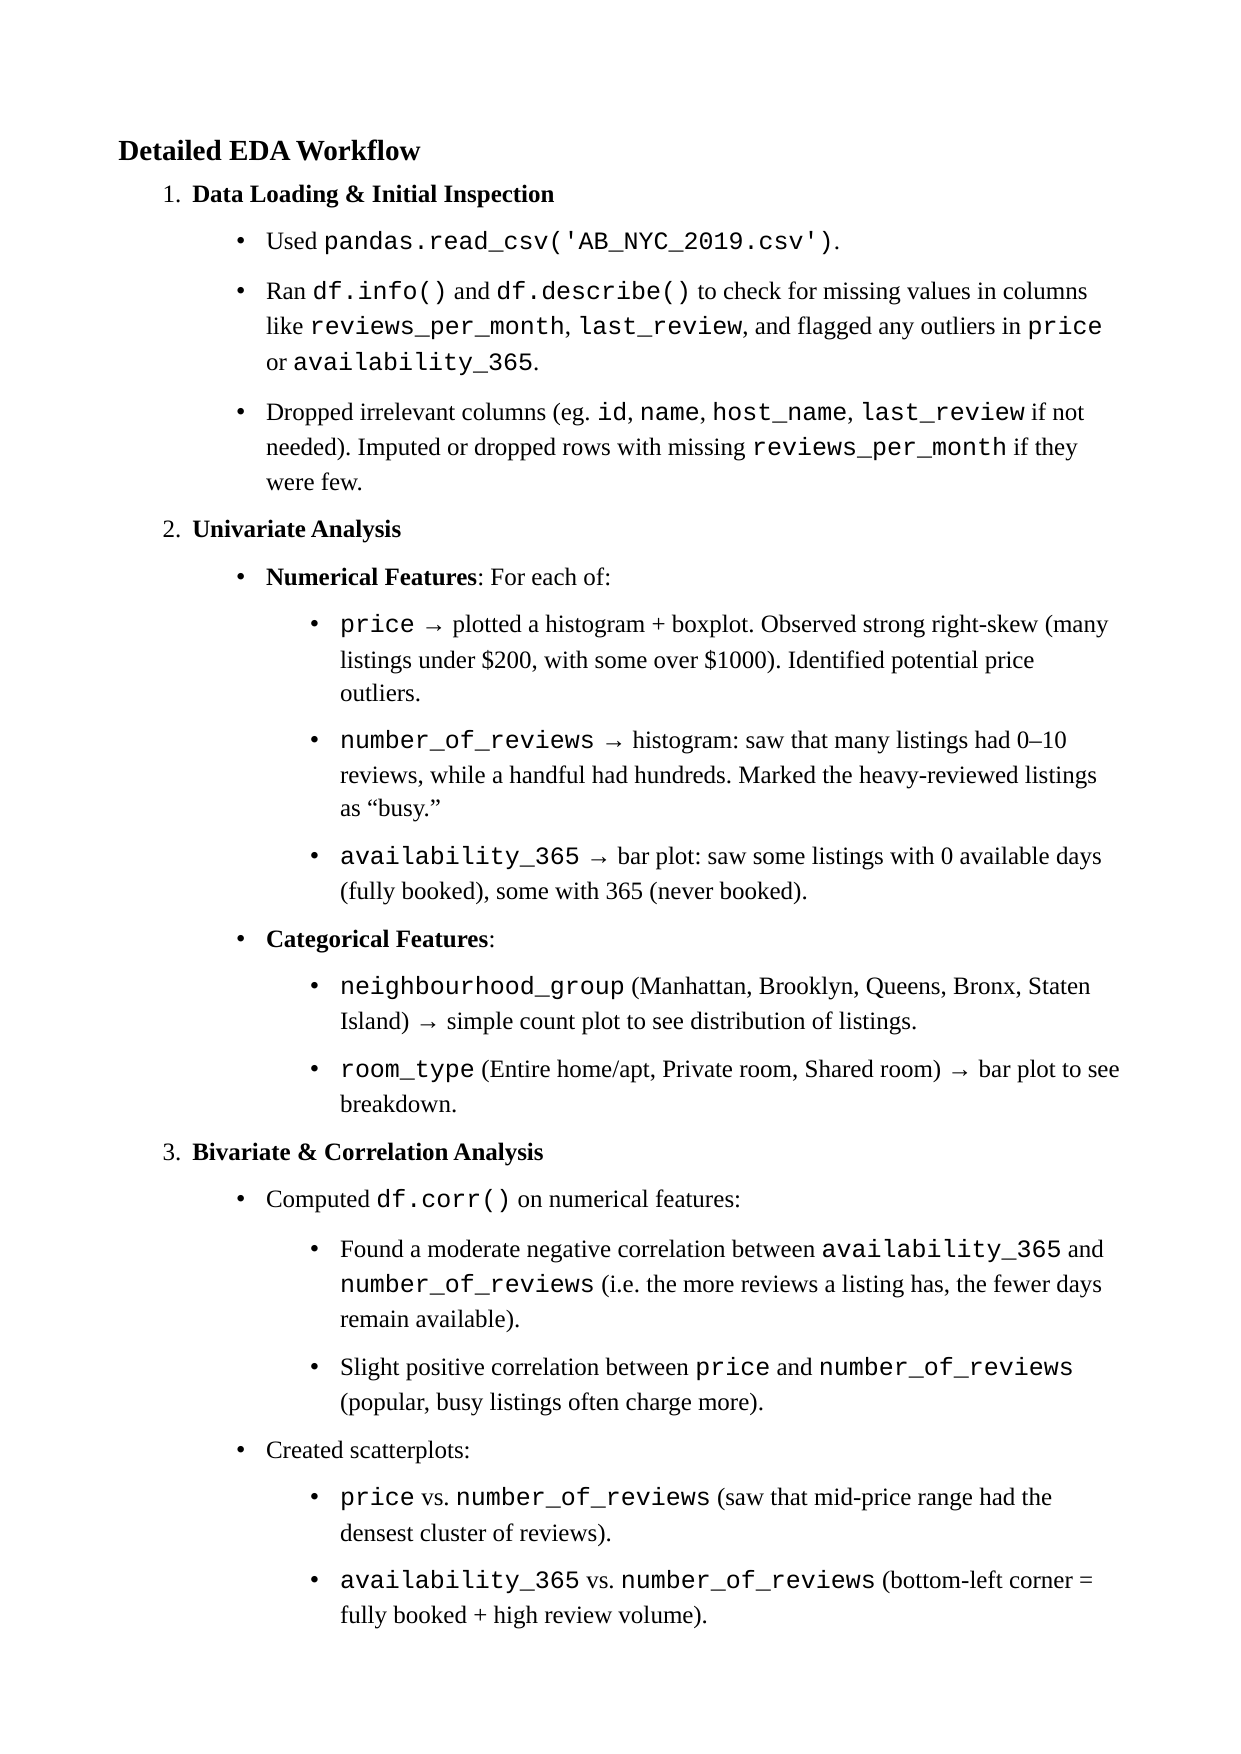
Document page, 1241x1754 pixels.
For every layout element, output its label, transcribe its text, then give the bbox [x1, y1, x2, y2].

list Computed df.corr() on numerical features: [236, 1184, 1122, 1215]
list availability_365 → bar plot: saw some listings with 0 available days (fully booked), some with 365 (never booked). [310, 841, 1122, 905]
list Univariate Analysis [162, 514, 1122, 543]
list Found a moderate negative correlation between availability_365 and number_of_reviews (i.e. the more reviews a listing has, the fewer days remain available). [310, 1234, 1122, 1333]
list neighbourhood_group (Manhattan, Brooklyn, Queens, Bronx, Staten Island) → simple count plot to see distribution of listings. [310, 971, 1122, 1035]
list Bivariate & Correlation Analysis [162, 1137, 1122, 1166]
list Created scatterplots: [236, 1435, 1122, 1464]
list Dropped irrelevant columns (eg. id, name, host_name, last_review if not needed). Imputed or dropped rows with missing reviews_per_month if they were few. [236, 397, 1122, 496]
list Slight positive correlation between price and number_of_reviews (popular, busy listings often charge more). [310, 1352, 1122, 1416]
list price → plotted a histogram + boxplot. Observed strong right-skew (many listings under $200, with some over $1000). Identified potential price outliers. [310, 609, 1122, 706]
list Used pandas.read_csv('AB_NYC_2019.csv'). [236, 226, 1122, 257]
list availability_365 vs. number_of_reviews (bottom-left corner = fully booked + high review volume). [310, 1565, 1122, 1629]
list number_of_reviews → histogram: saw that many listings had 0–10 reviews, while a handful had hundreds. Marked the heavy-reviewed listings as “busy.” [310, 725, 1122, 822]
list price vs. number_of_reviews (saw that mid-price range had the densest cluster of reviews). [310, 1482, 1122, 1546]
list Numerical Features: For each of: [236, 562, 1122, 591]
list Data Loading & Initial Inspection [162, 179, 1122, 207]
subtitle Detailed EDA Workflow [118, 133, 1122, 166]
list Ran df.info() and df.describe() to check for missing values in columns like reviews_per_month, last_review, and flagged any outliers in price or availability_365. [236, 276, 1122, 377]
list Categorical Features: [236, 924, 1122, 952]
list room_type (Entire home/apt, Private room, Shared room) → bar plot to see breakdown. [310, 1054, 1122, 1118]
